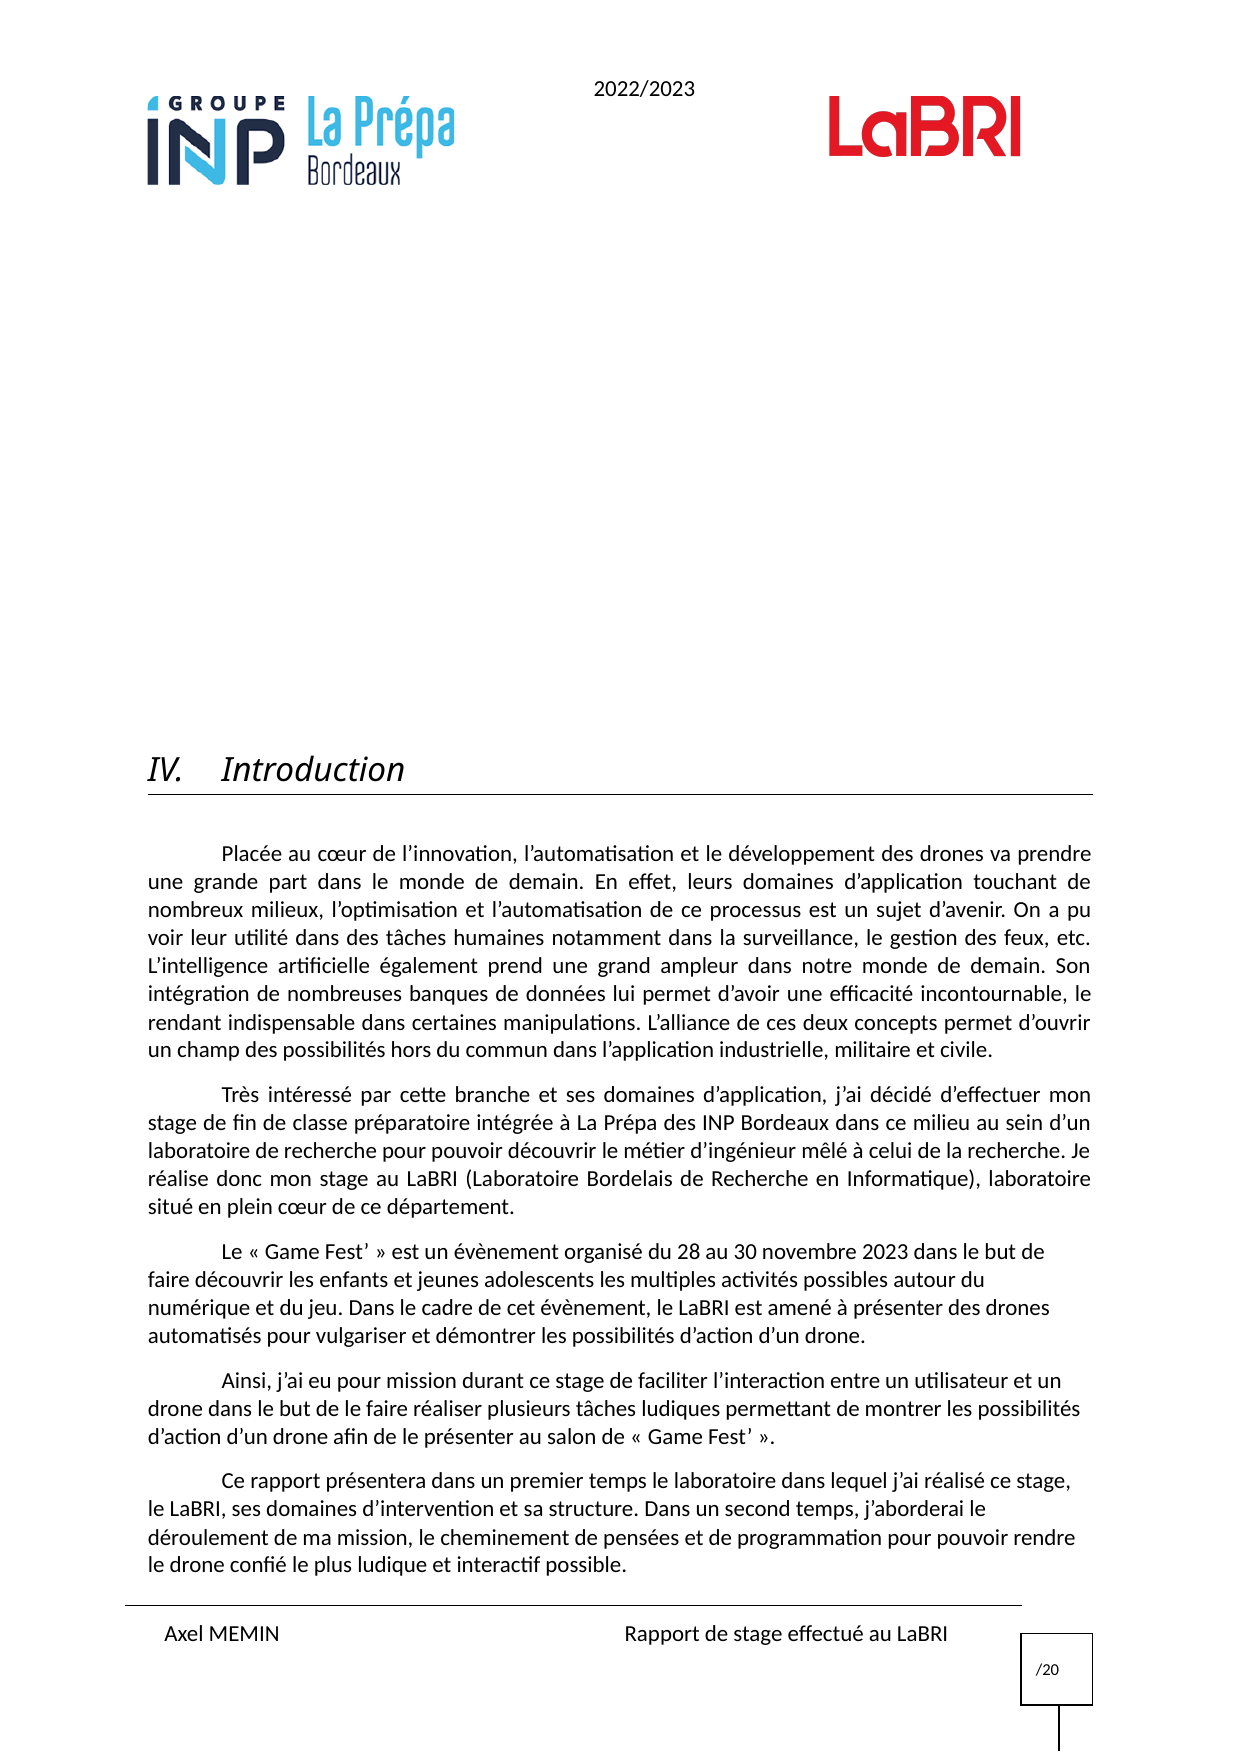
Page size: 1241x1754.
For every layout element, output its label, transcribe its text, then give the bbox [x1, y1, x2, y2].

text Ainsi, j’ai eu pour mission durant ce stage de faciliter l’interaction entre un utilisateur et un drone dans le but de le faire réaliser plusieurs tâches ludiques permettant de montrer les possibilités d’action d’un drone afin de le présenter au salon de « Game Fest’ ». [148, 1366, 1093, 1450]
text Placée au cœur de l’innovation, l’automatisation et le développement des drones va prendre une grande part dans le monde de demain. En effet, leurs domaines d’application touchant de nombreux milieux, l’optimisation et l’automatisation de ce processus est un sujet d’avenir. On a pu voir leur utilité dans des tâches humaines notamment dans la surveillance, le gestion des feux, etc. L’intelligence artificielle également prend une grand ampleur dans notre monde de demain. Son intégration de nombreuses banques de données lui permet d’avoir une efficacité incontournable, le rendant indispensable dans certaines manipulations. L’alliance de ces deux concepts permet d’ouvrir un champ des possibilités hors du commun dans l’application industrielle, militaire et civile. [148, 839, 1093, 1064]
subtitle Introduction [148, 746, 1093, 794]
text Très intéressé par cette branche et ses domaines d’application, j’ai décidé d’effectuer mon stage de fin de classe préparatoire intégrée à La Prépa des INP Bordeaux dans ce milieu au sein d’un laboratoire de recherche pour pouvoir découvrir le métier d’ingénieur mêlé à celui de la recherche. Je réalise donc mon stage au LaBRI (Laboratoire Bordelais de Recherche en Informatique), laboratoire situé en plein cœur de ce département. [148, 1080, 1093, 1220]
text Ce rapport présentera dans un premier temps le laboratoire dans lequel j’ai réalisé ce stage, le LaBRI, ses domaines d’intervention et sa structure. Dans un second temps, j’aborderai le déroulement de ma mission, le cheminement de pensées et de programmation pour pouvoir rendre le drone confié le plus ludique et interactif possible. [148, 1467, 1093, 1579]
text Le « Game Fest’ » est un évènement organisé du 28 au 30 novembre 2023 dans le but de faire découvrir les enfants et jeunes adolescents les multiples activités possibles autour du numérique et du jeu. Dans le cadre de cet évènement, le LaBRI est amené à présenter des drones automatisés pour vulgariser et démontrer les possibilités d’action d’un drone. [148, 1237, 1093, 1349]
